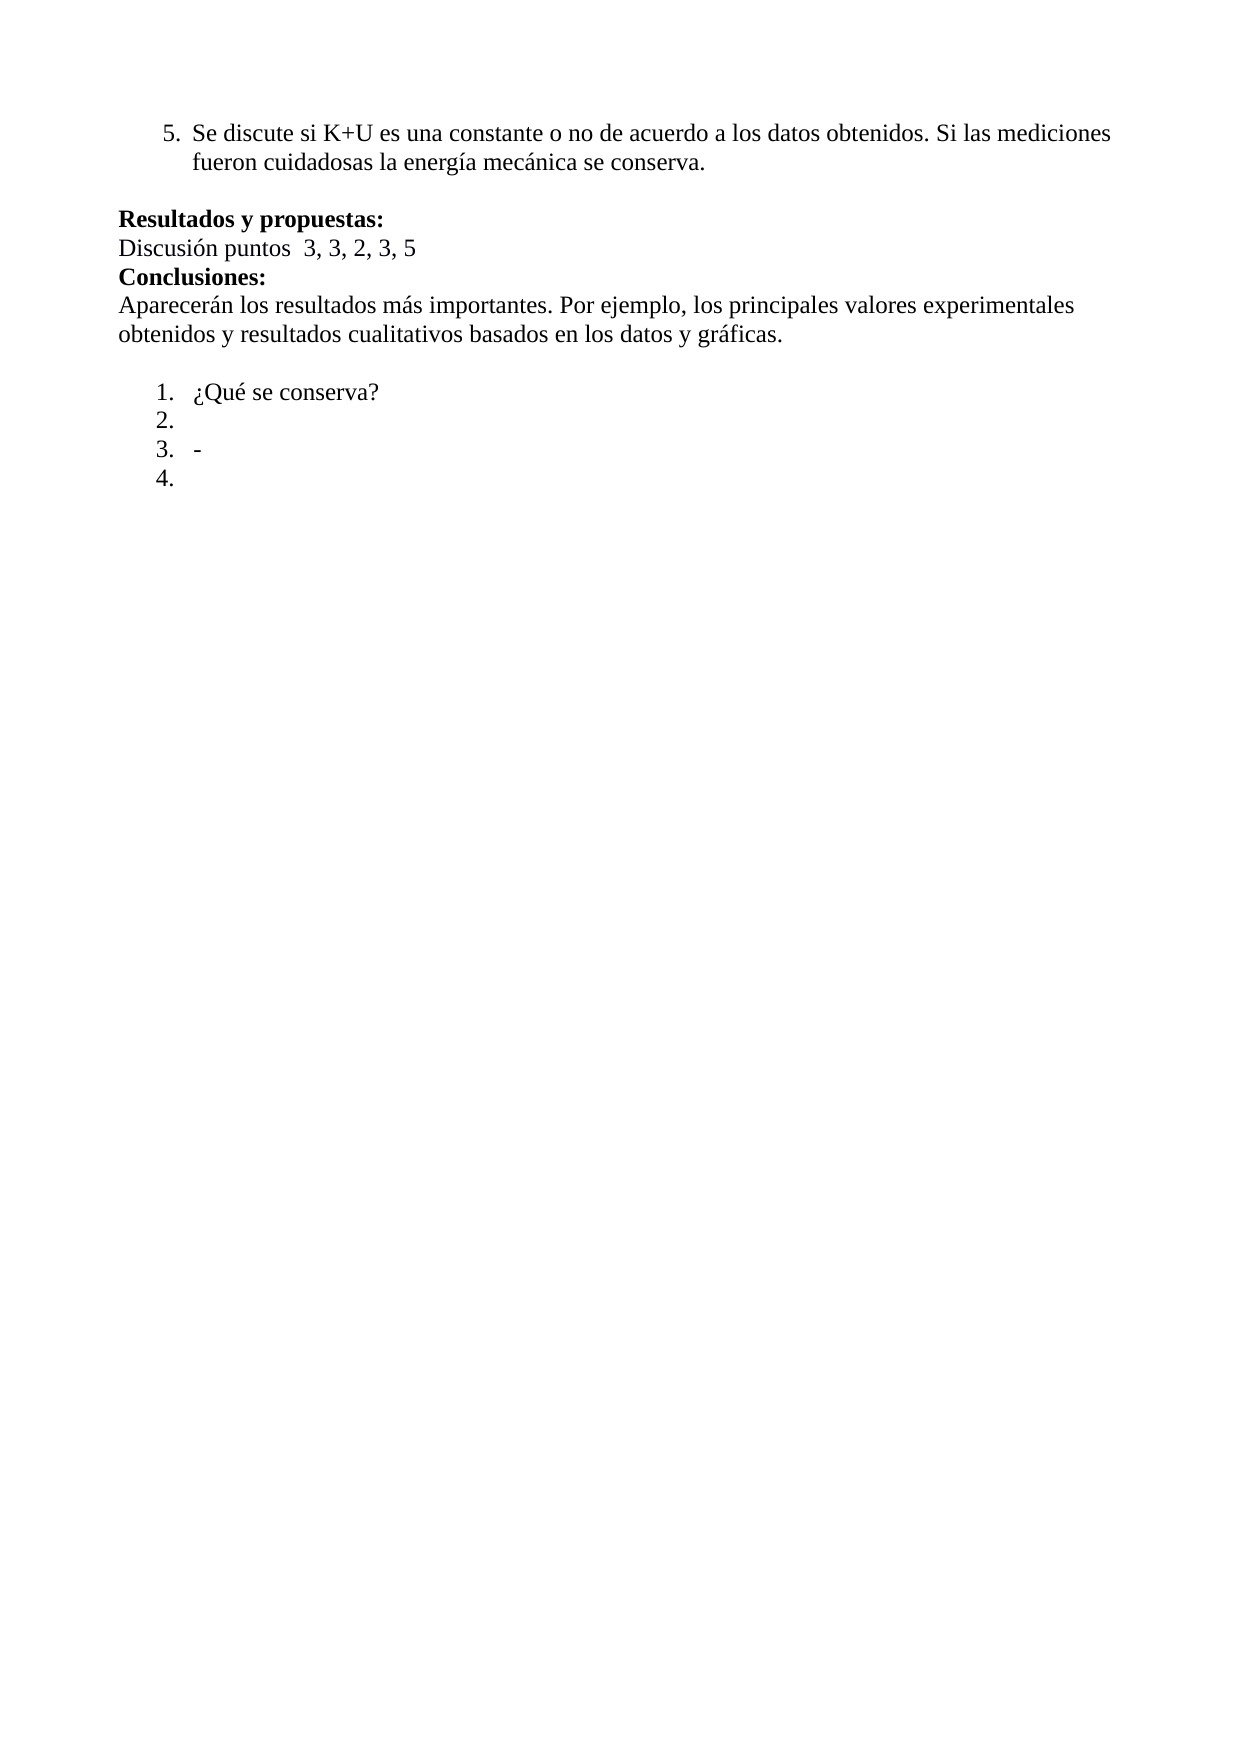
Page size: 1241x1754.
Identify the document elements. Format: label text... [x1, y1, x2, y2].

text Conclusiones: [118, 262, 1122, 291]
list ¿Qué se conserva? [156, 377, 1122, 406]
list Se discute si K+U es una constante o no de acuerdo a los datos obtenidos. Si las mediciones fueron cuidadosas la energía mecánica se conserva. [162, 118, 1122, 176]
text Discusión puntos 3, 3, 2, 3, 5 [118, 233, 1122, 262]
list - [156, 434, 1122, 463]
text Aparecerán los resultados más importantes. Por ejemplo, los principales valores experimentales obtenidos y resultados cualitativos basados en los datos y gráficas. [118, 291, 1122, 348]
text Resultados y propuestas: [118, 204, 1122, 233]
